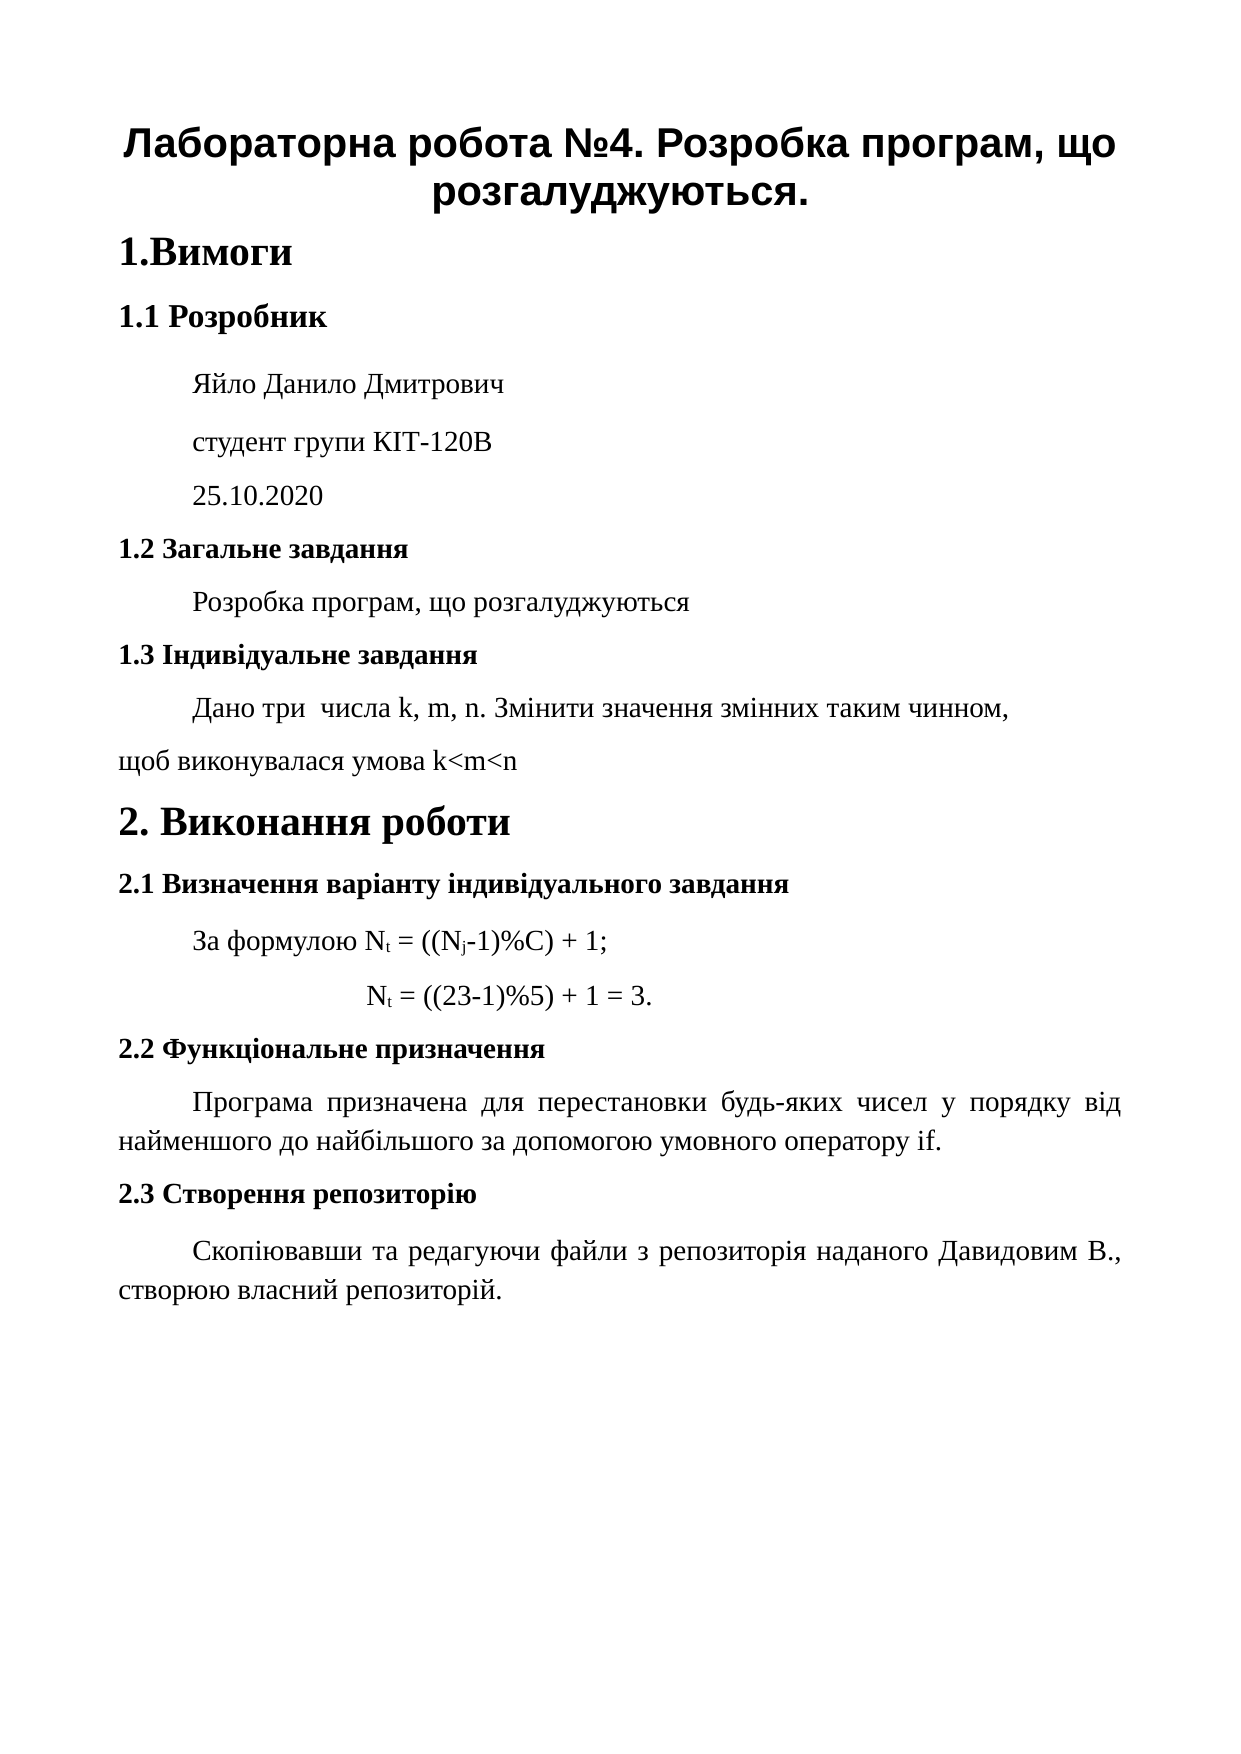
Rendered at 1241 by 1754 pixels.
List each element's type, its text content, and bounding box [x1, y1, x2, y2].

text Розробка програм, що розгалуджуються [118, 584, 1122, 617]
text 1.2 Загальне завдання [118, 531, 1122, 564]
text За формулою Nt = ((Nj-1)%C) + 1; [118, 919, 1122, 957]
text 2. Виконання роботи [118, 796, 1122, 844]
text 2.3 Створення репозиторію [118, 1176, 1122, 1209]
text 25.10.2020 [118, 478, 1122, 511]
text 1.3 Індивідуальне завдання [118, 637, 1122, 671]
text Nt = ((23-1)%5) + 1 = 3. [118, 978, 1122, 1011]
text 2.1 Визначення варіанту індивідуального завдання [118, 866, 1122, 899]
text 1.1 Розробник [118, 296, 1122, 334]
text Скопіювавши та редагуючи файли з репозиторія наданого Давидовим В., створюю власний репозиторій. [118, 1229, 1122, 1306]
title Лабораторна робота №4. Розробка програм, що розгалуджуються. [118, 118, 1122, 214]
text 1.Вимоги [118, 226, 1122, 274]
text щоб виконувалася умова k<m<n [118, 743, 1122, 777]
text Дано три числа k, m, n. Змінити значення змінних таким чинном, [118, 690, 1122, 724]
text 2.2 Функціональне призначення [118, 1031, 1122, 1064]
text Яйло Данило Дмитрович [118, 355, 1122, 403]
text Програма призначена для перестановки будь-яких чисел у порядку від найменшого до найбільшого за допомогою умовного оператору if. [118, 1084, 1122, 1156]
text студент групи КІТ-120В [118, 424, 1122, 458]
